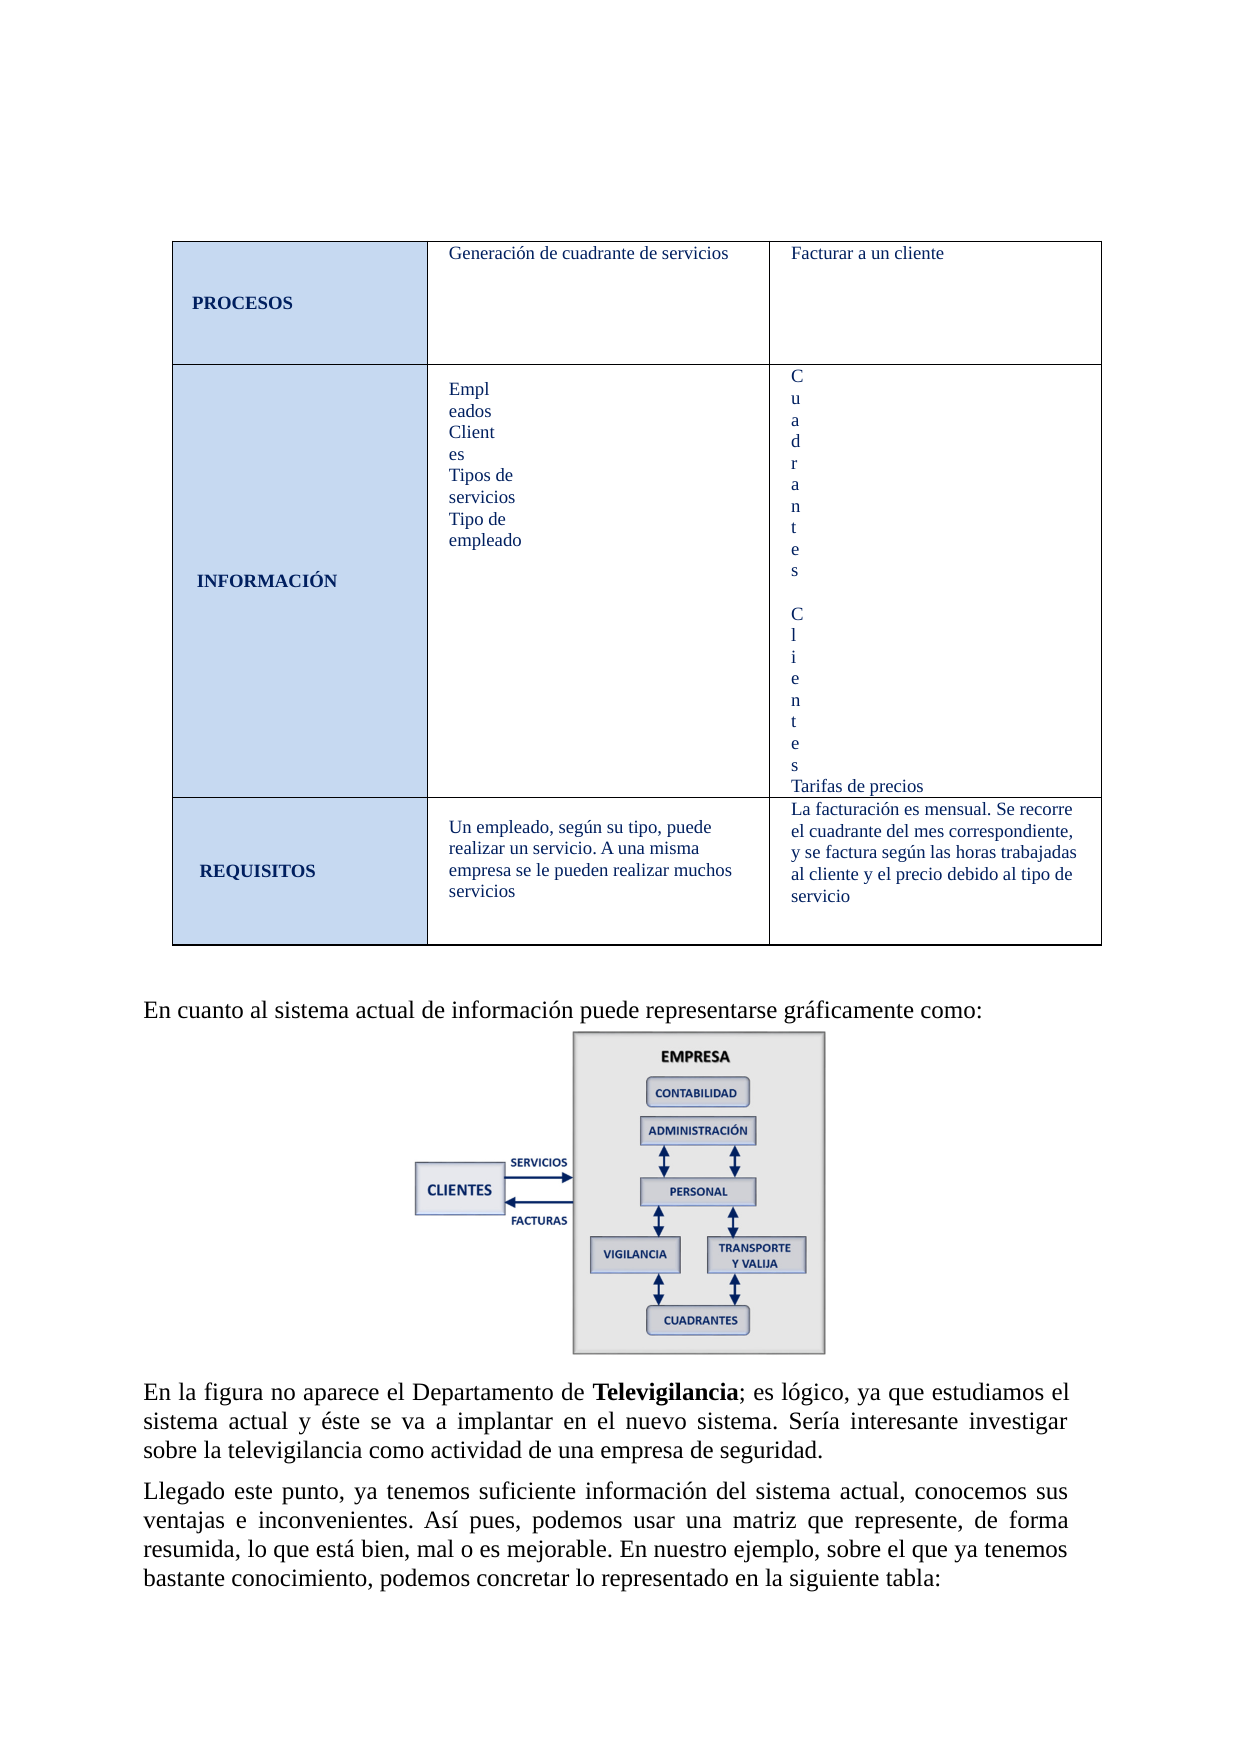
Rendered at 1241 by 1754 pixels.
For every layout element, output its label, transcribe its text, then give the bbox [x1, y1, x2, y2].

table_cell La facturación es mensual. Se recorre el cuadrante del mes correspondiente, y se factura según las horas trabajadas al cliente y el precio debido al tipo de servicio [770, 798, 1101, 944]
table_header PROCESOS [173, 242, 427, 364]
table_cell REQUISITOS [173, 798, 427, 944]
text Llegado este punto, ya tenemos suficiente información del sistema actual, conocemos sus ventajas e inconvenientes. Así pues, podemos usar una matriz que represente, de forma resumida, lo que está bien, mal o es mejorable. En nuestro ejemplo, sobre el que ya tenemos bastante conocimiento, podemos concretar lo representado en la siguiente tabla: [143, 1476, 1069, 1591]
table_header Facturar a un cliente [770, 242, 1101, 364]
table_cell Cuadrantes Clientes Tarifas de precios [770, 365, 1101, 797]
table_cell Empleados Clientes Tipos de servicios Tipo de empleado [428, 365, 769, 797]
table_cell Un empleado, según su tipo, puede realizar un servicio. A una misma empresa se le pueden realizar muchos servicios [428, 798, 769, 944]
table_cell INFORMACIÓN [173, 365, 427, 797]
picture [413, 1031, 826, 1356]
text En la figura no aparece el Departamento de Televigilancia; es lógico, ya que estudiamos el sistema actual y éste se va a implantar en el nuevo sistema. Sería interesante investigar sobre la televigilancia como actividad de una empresa de seguridad. [143, 1377, 1069, 1464]
table_header Generación de cuadrante de servicios [428, 242, 769, 364]
text En cuanto al sistema actual de información puede representarse gráficamente como: [143, 995, 1122, 1024]
